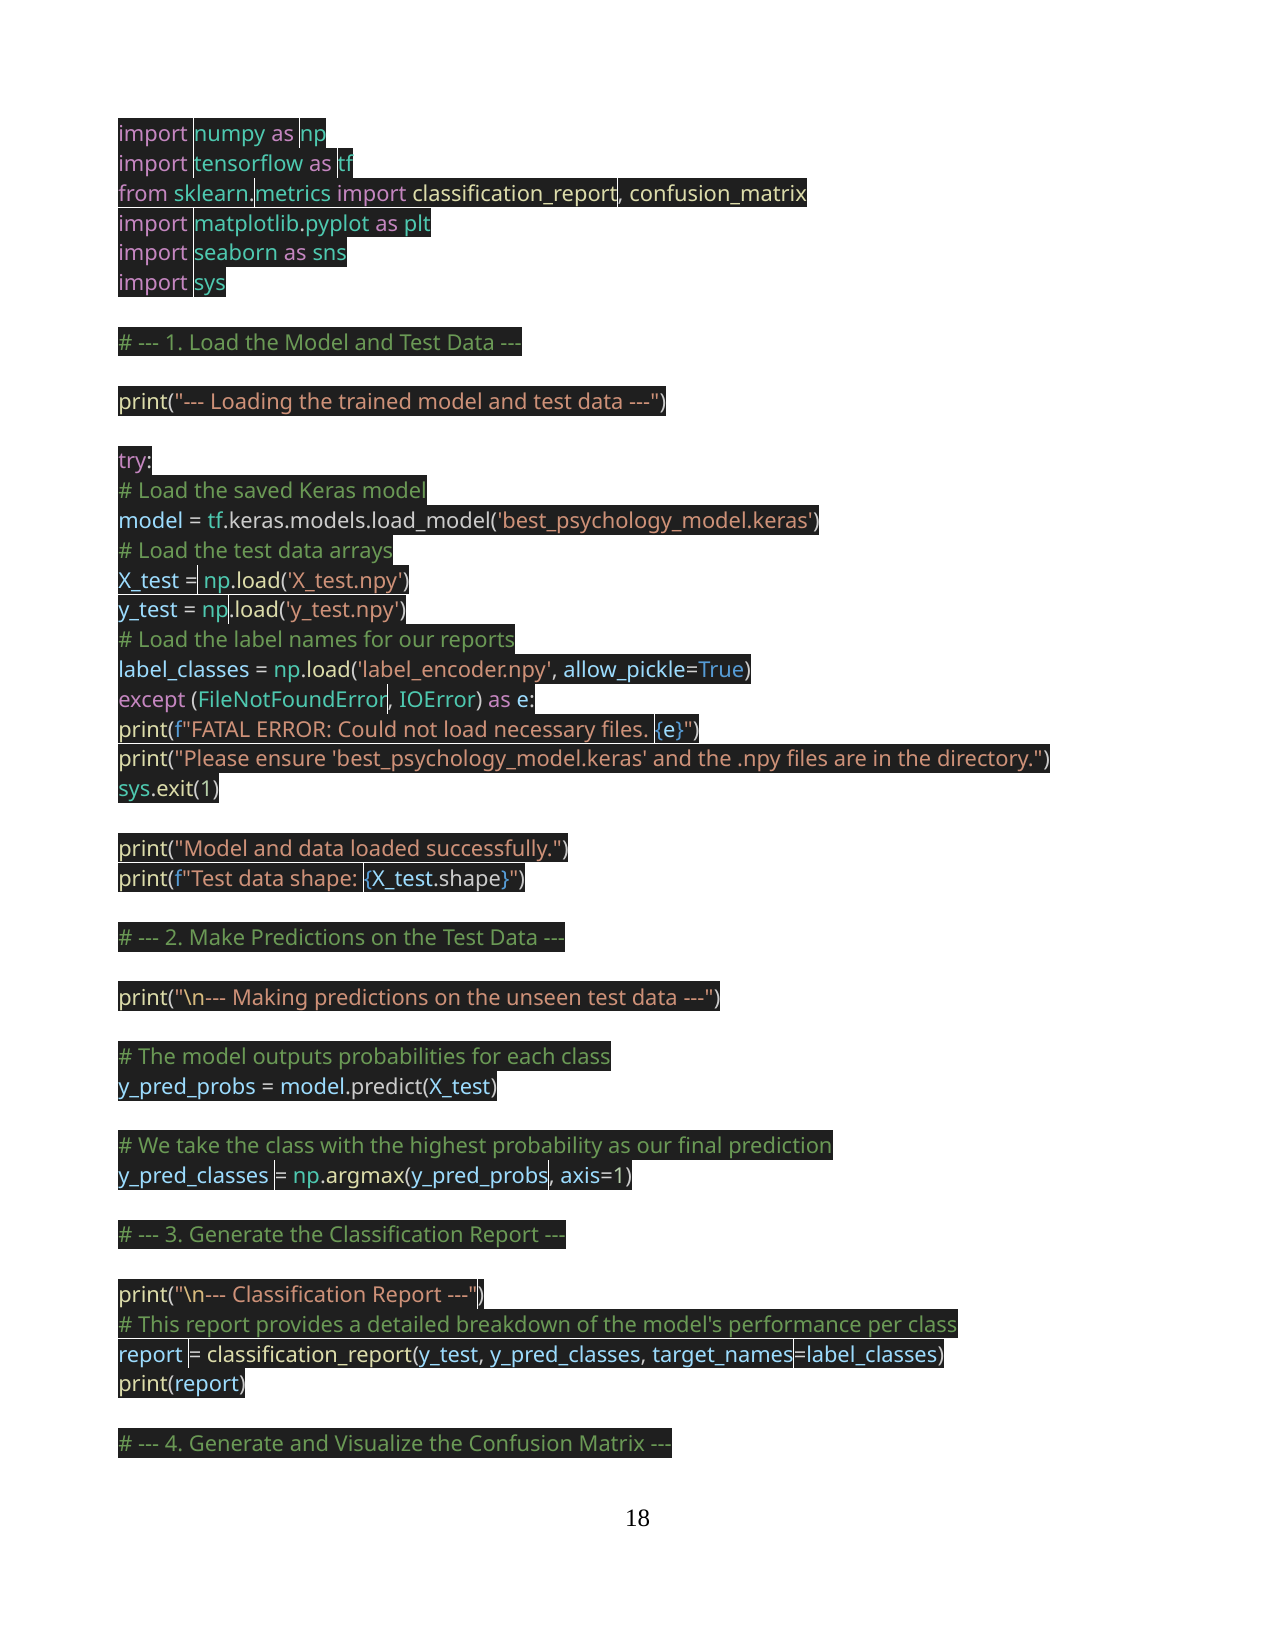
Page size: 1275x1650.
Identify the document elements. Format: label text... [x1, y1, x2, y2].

text import sys [118, 267, 1157, 297]
text # --- 1. Load the Model and Test Data --- [118, 327, 1157, 356]
text print("Model and data loaded successfully.") [118, 833, 1157, 862]
text print("\n--- Making predictions on the unseen test data ---") [118, 981, 1157, 1011]
text y_test = np.load('y_test.npy') [118, 594, 1157, 624]
text label_classes = np.load('label_encoder.npy', allow_pickle=True) [118, 654, 1157, 684]
text import seaborn as sns [118, 237, 1157, 267]
text import matplotlib.pyplot as plt [118, 207, 1157, 237]
text print("--- Loading the trained model and test data ---") [118, 386, 1157, 416]
text # This report provides a detailed breakdown of the model's performance per class [118, 1309, 1157, 1338]
text # --- 3. Generate the Classification Report --- [118, 1219, 1157, 1249]
text print("Please ensure 'best_psychology_model.keras' and the .npy files are in the directory.") [118, 743, 1157, 773]
text model = tf.keras.models.load_model('best_psychology_model.keras') [118, 505, 1157, 535]
text print(f"Test data shape: {X_test.shape}") [118, 862, 1157, 892]
text except (FileNotFoundError, IOError) as e: [118, 684, 1157, 714]
text y_pred_classes = np.argmax(y_pred_probs, axis=1) [118, 1160, 1157, 1190]
text from sklearn.metrics import classification_report, confusion_matrix [118, 178, 1157, 207]
text report = classification_report(y_test, y_pred_classes, target_names=label_classes) [118, 1338, 1157, 1368]
text # --- 4. Generate and Visualize the Confusion Matrix --- [118, 1428, 1157, 1458]
text print(report) [118, 1368, 1157, 1398]
text import numpy as np [118, 118, 1157, 148]
text # Load the label names for our reports [118, 624, 1157, 654]
text # The model outputs probabilities for each class [118, 1041, 1157, 1071]
text # --- 2. Make Predictions on the Test Data --- [118, 922, 1157, 952]
text import tensorflow as tf [118, 148, 1157, 178]
text # Load the test data arrays [118, 535, 1157, 565]
text # We take the class with the highest probability as our final prediction [118, 1130, 1157, 1160]
text # Load the saved Keras model [118, 475, 1157, 505]
text print(f"FATAL ERROR: Could not load necessary files. {e}") [118, 714, 1157, 743]
text print("\n--- Classification Report ---") [118, 1279, 1157, 1309]
text y_pred_probs = model.predict(X_test) [118, 1071, 1157, 1101]
text sys.exit(1) [118, 773, 1157, 803]
text try: [118, 446, 1157, 475]
text X_test = np.load('X_test.npy') [118, 565, 1157, 594]
